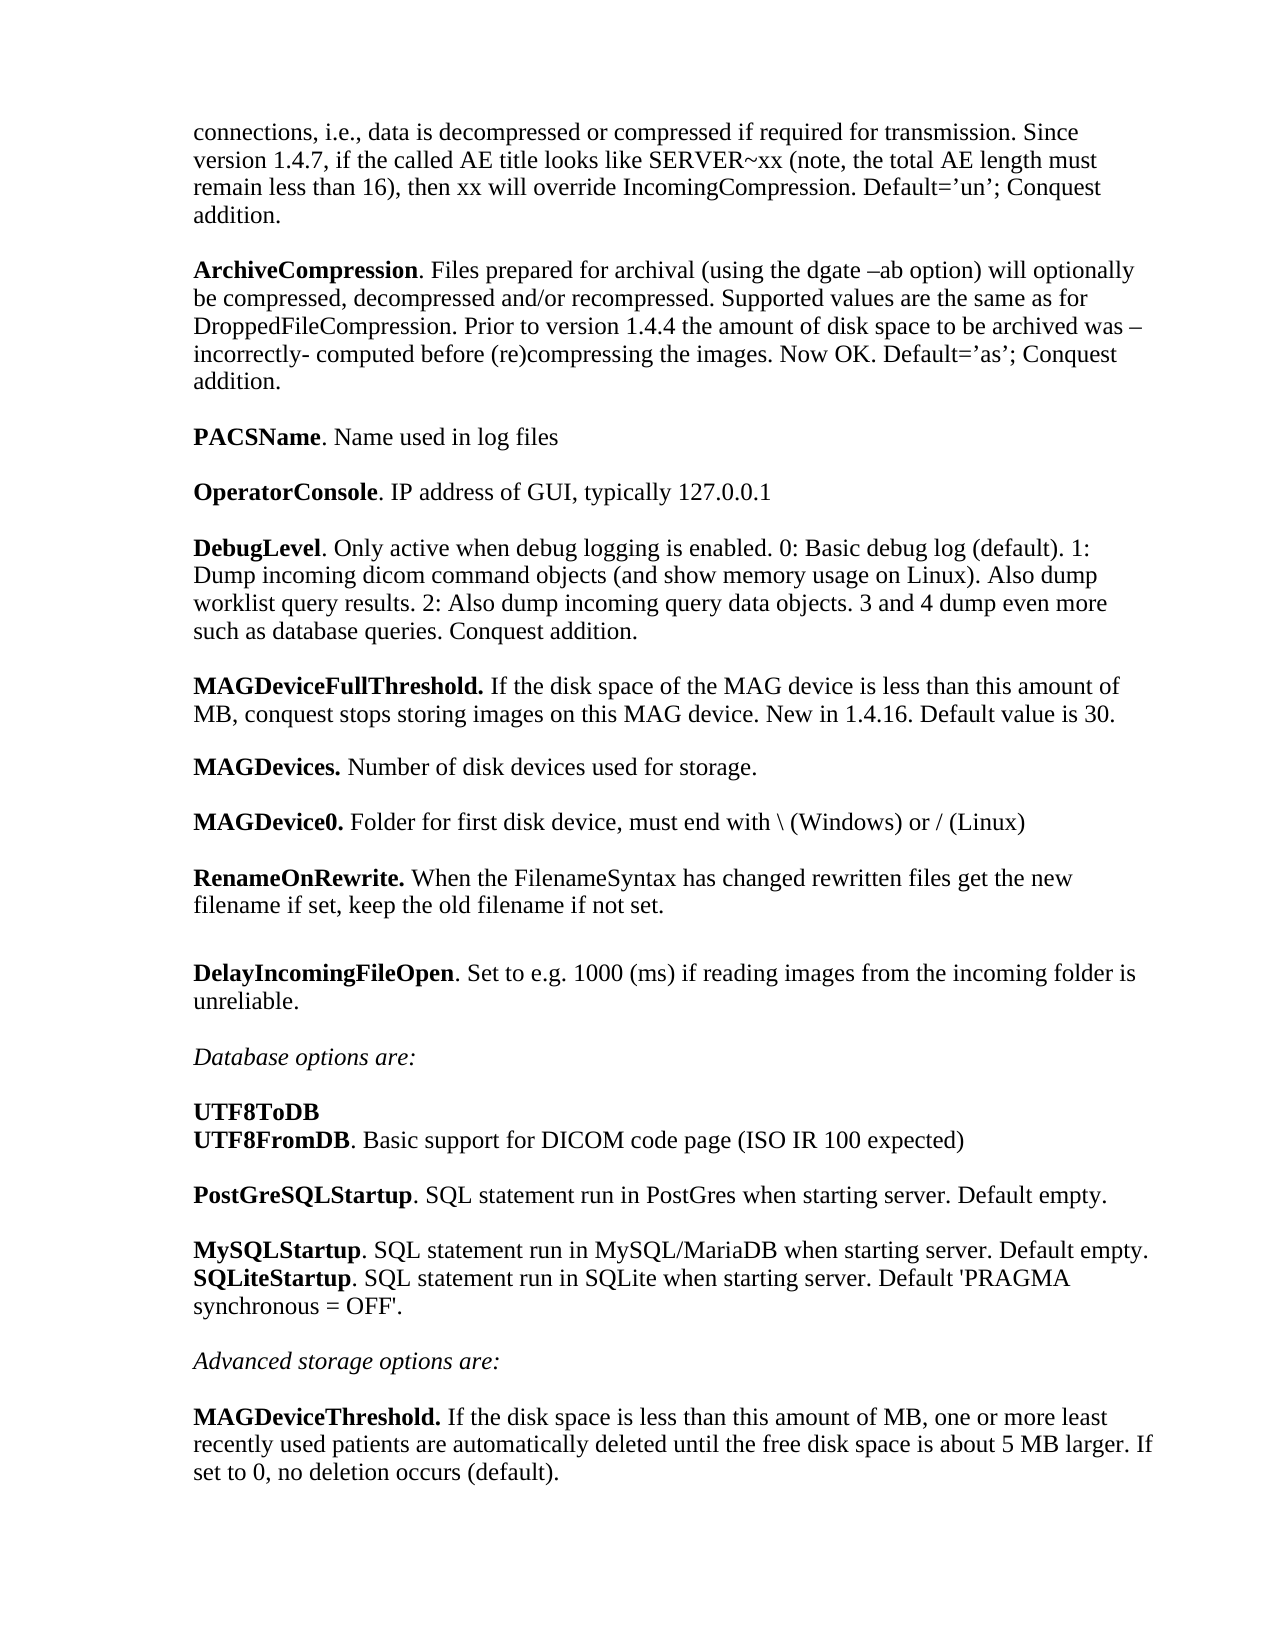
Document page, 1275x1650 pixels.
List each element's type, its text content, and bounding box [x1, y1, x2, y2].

text MAGDeviceThreshold. If the disk space is less than this amount of MB, one or more least recently used patients are automatically deleted until the free disk space is about 5 MB larger. If set to 0, no deletion occurs (default). [193, 1403, 1157, 1486]
text UTF8FromDB. Basic support for DICOM code page (ISO IR 100 expected) [193, 1126, 1157, 1153]
text Advanced storage options are: [193, 1347, 1157, 1375]
text OperatorConsole. IP address of GUI, typically 127.0.0.1 [193, 478, 1157, 506]
text DelayIncomingFileOpen. Set to e.g. 1000 (ms) if reading images from the incoming folder is unreliable. [193, 959, 1157, 1015]
text UTF8ToDB [193, 1098, 1157, 1126]
text ArchiveCompression. Files prepared for archival (using the dgate –ab option) will optionally be compressed, decompressed and/or recompressed. Supported values are the same as for DroppedFileCompression. Prior to version 1.4.4 the amount of disk space to be archived was –incorrectly- computed before (re)compressing the images. Now OK. Default=’as’; Conquest addition. [193, 257, 1157, 395]
text Database options are: [193, 1043, 1157, 1070]
text MAGDevice0. Folder for first disk device, must end with \ (Windows) or / (Linux) [193, 808, 1157, 836]
text PACSName. Name used in log files [193, 423, 1157, 451]
text MAGDevices. Number of disk devices used for storage. [193, 753, 1157, 781]
text PostGreSQLStartup. SQL statement run in PostGres when starting server. Default empty. [193, 1181, 1157, 1209]
text MAGDeviceFullThreshold. If the disk space of the MAG device is less than this amount of MB, conquest stops storing images on this MAG device. New in 1.4.16. Default value is 30. [193, 672, 1157, 728]
text SQLiteStartup. SQL statement run in SQLite when starting server. Default 'PRAGMA synchronous = OFF'. [193, 1264, 1157, 1320]
text MySQLStartup. SQL statement run in MySQL/MariaDB when starting server. Default empty. [193, 1237, 1157, 1264]
subtitle DebugLevel. Only active when debug logging is enabled. 0: Basic debug log (default). 1: Dump incoming dicom command objects (and show memory usage on Linux). Also dump worklist query results. 2: Also dump incoming query data objects. 3 and 4 dump even more such as database queries. Conquest addition. [193, 534, 1157, 644]
text connections, i.e., data is decompressed or compressed if required for transmission. Since version 1.4.7, if the called AE title looks like SERVER~xx (note, the total AE length must remain less than 16), then xx will override IncomingCompression. Default=’un’; Conquest addition. [193, 118, 1157, 229]
text RenameOnRewrite. When the FilenameSyntax has changed rewritten files get the new filename if set, keep the old filename if not set. [193, 864, 1157, 919]
